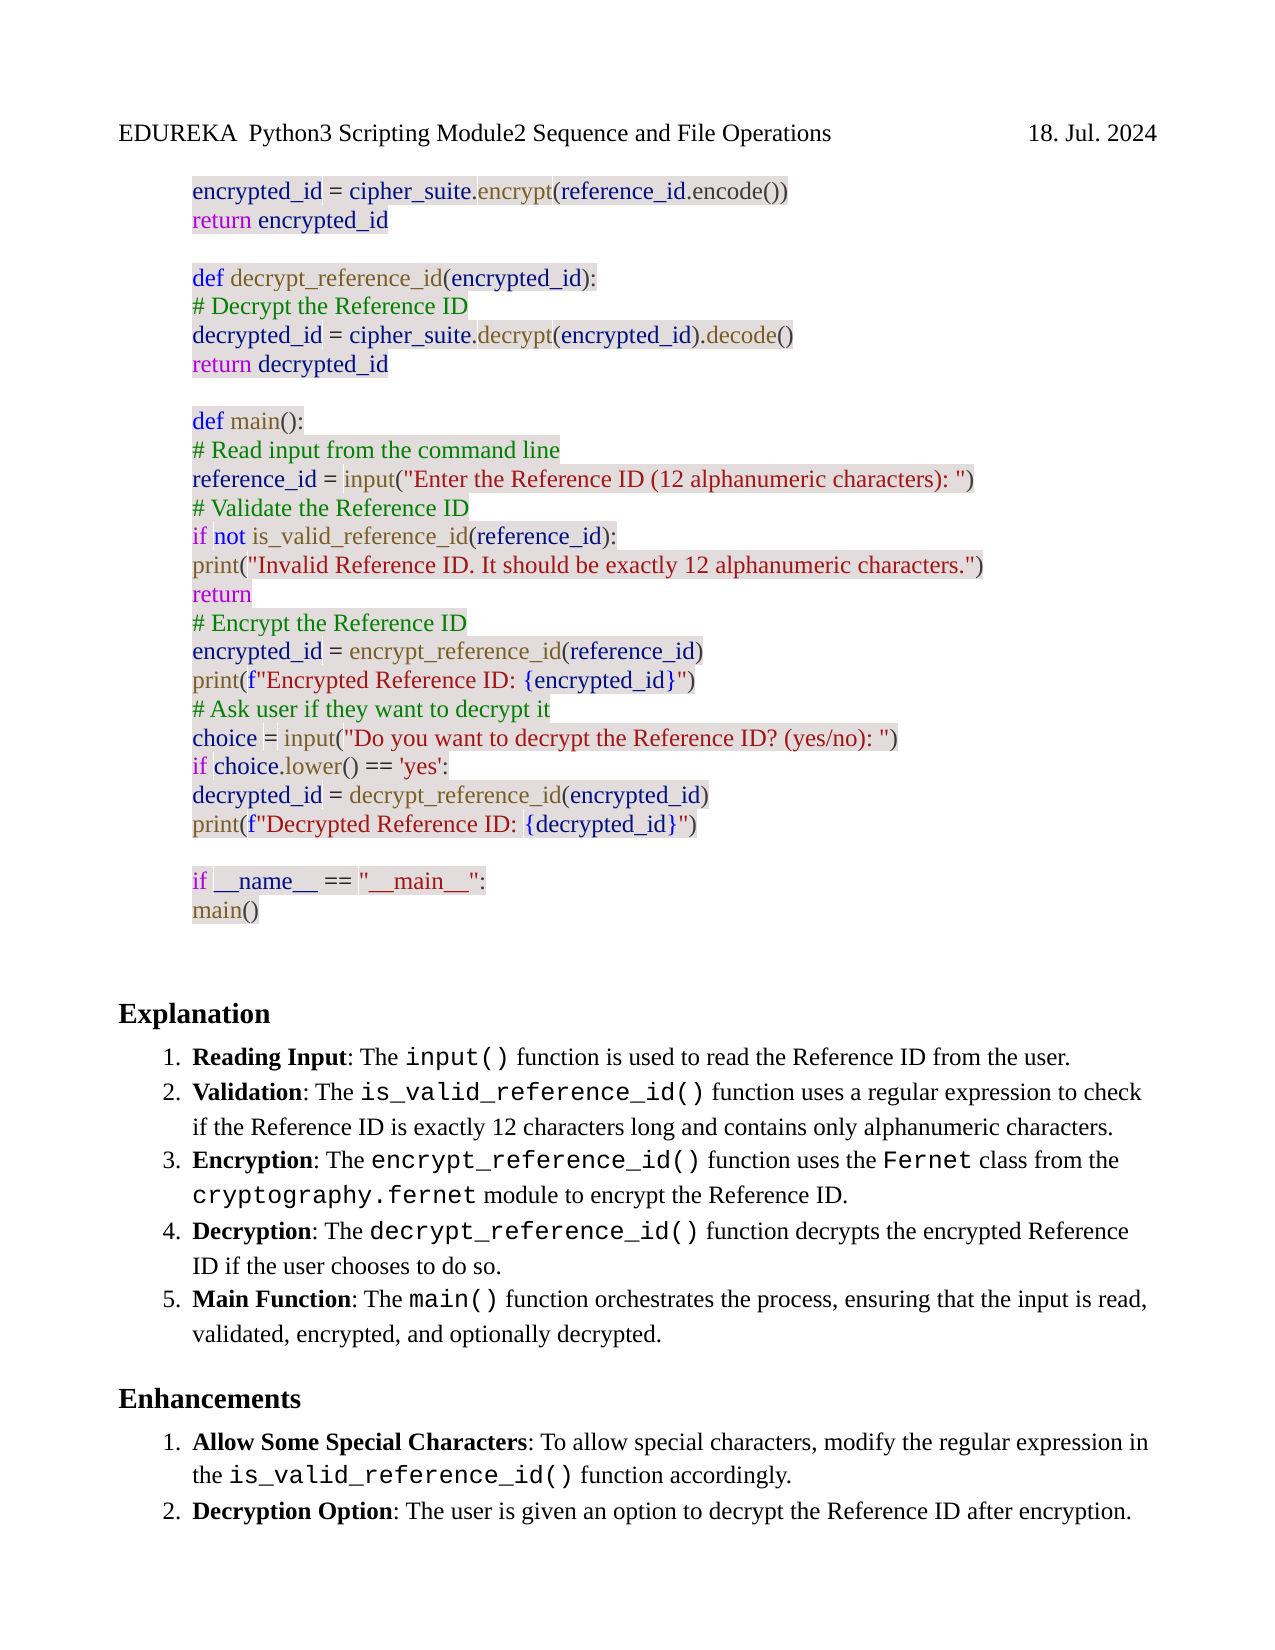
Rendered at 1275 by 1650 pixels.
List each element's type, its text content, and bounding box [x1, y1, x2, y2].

list Reading Input: The input() function is used to read the Reference ID from the user. [162, 1042, 1157, 1073]
text if not is_valid_reference_id(reference_id): [192, 521, 1157, 550]
text decrypted_id = decrypt_reference_id(encrypted_id) [192, 780, 1157, 809]
list Encryption: The encrypt_reference_id() function uses the Fernet class from the cryptography.fernet module to encrypt the Reference ID. [162, 1146, 1157, 1211]
list Allow Some Special Characters: To allow special characters, modify the regular expression in the is_valid_reference_id() function accordingly. [162, 1427, 1157, 1491]
text def decrypt_reference_id(encrypted_id): [192, 263, 1157, 291]
text # Decrypt the Reference ID [192, 291, 1157, 320]
text return decrypted_id [192, 349, 1157, 378]
text choice = input("Do you want to decrypt the Reference ID? (yes/no): ") [192, 723, 1157, 751]
text main() [192, 895, 1157, 924]
text # Encrypt the Reference ID [192, 608, 1157, 636]
text return encrypted_id [192, 205, 1157, 234]
text return [192, 579, 1157, 608]
list Decryption Option: The user is given an option to decrypt the Reference ID after encryption. [162, 1496, 1157, 1525]
text def main(): [192, 406, 1157, 435]
list Main Function: The main() function orchestrates the process, ensuring that the input is read, validated, encrypted, and optionally decrypted. [162, 1284, 1157, 1348]
text if choice.lower() == 'yes': [192, 751, 1157, 780]
text # Ask user if they want to decrypt it [192, 694, 1157, 723]
text print(f"Decrypted Reference ID: {decrypted_id}") [192, 809, 1157, 838]
text encrypted_id = cipher_suite.encrypt(reference_id.encode()) [192, 176, 1157, 205]
list Validation: The is_valid_reference_id() function uses a regular expression to check if the Reference ID is exactly 12 characters long and contains only alphanumeric characters. [162, 1077, 1157, 1141]
text # Validate the Reference ID [192, 493, 1157, 521]
subtitle Enhancements [118, 1381, 1157, 1415]
text # Read input from the command line [192, 435, 1157, 464]
list Decryption: The decrypt_reference_id() function decrypts the encrypted Reference ID if the user chooses to do so. [162, 1216, 1157, 1280]
text print("Invalid Reference ID. It should be exactly 12 alphanumeric characters.") [192, 550, 1157, 579]
subtitle Explanation [118, 996, 1157, 1029]
text decrypted_id = cipher_suite.decrypt(encrypted_id).decode() [192, 320, 1157, 349]
text reference_id = input("Enter the Reference ID (12 alphanumeric characters): ") [192, 464, 1157, 493]
text encrypted_id = encrypt_reference_id(reference_id) [192, 636, 1157, 665]
text print(f"Encrypted Reference ID: {encrypted_id}") [192, 665, 1157, 694]
text if __name__ == "__main__": [192, 866, 1157, 895]
